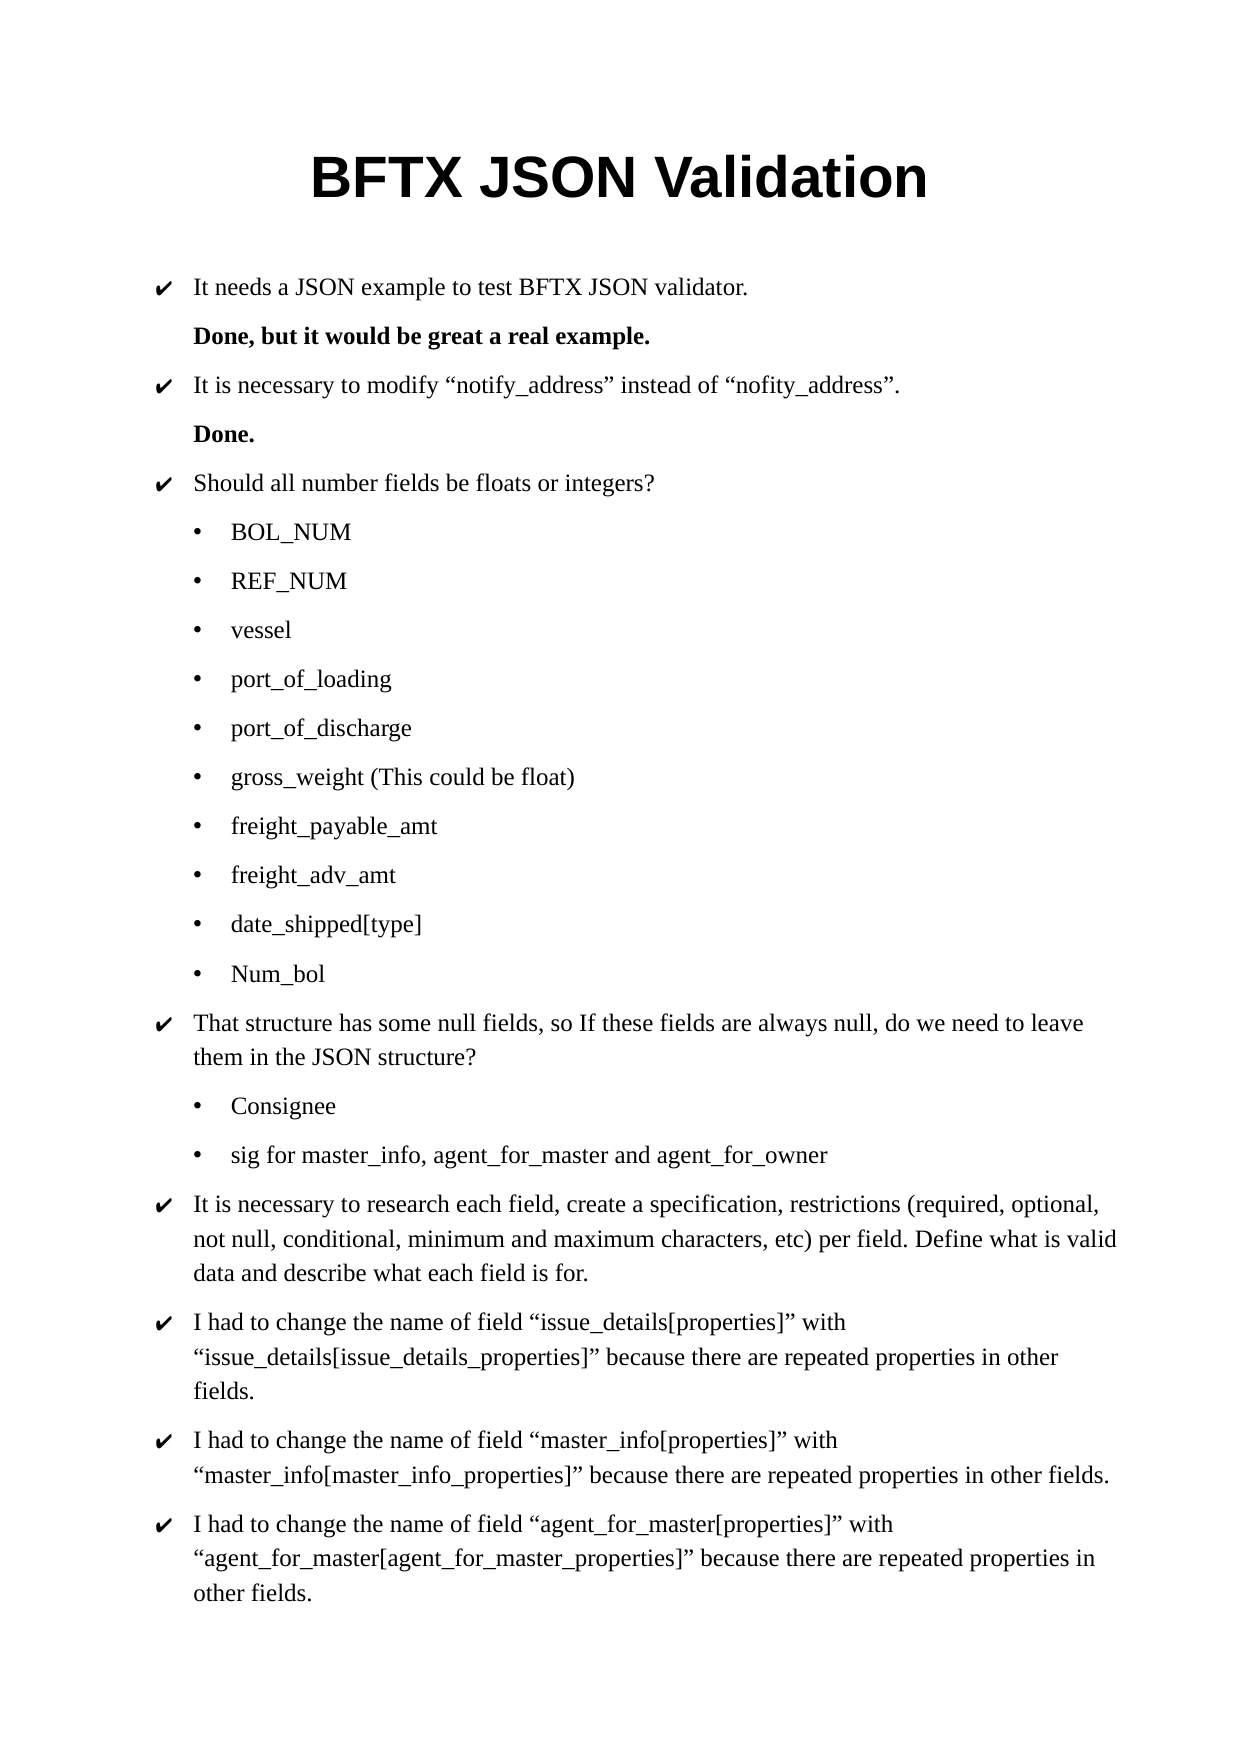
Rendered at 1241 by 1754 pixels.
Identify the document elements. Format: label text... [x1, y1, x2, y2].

list Consignee [193, 1091, 1122, 1120]
list Done, but it would be great a real example. [156, 321, 1122, 349]
list Num_bol [193, 959, 1122, 987]
list gross_weight (This could be float) [193, 762, 1122, 791]
list Done. [156, 419, 1122, 448]
list port_of_loading [193, 664, 1122, 693]
list port_of_discharge [193, 713, 1122, 742]
list vessel [193, 615, 1122, 644]
list That structure has some null fields, so If these fields are always null, do we need to leave them in the JSON structure? [156, 1008, 1122, 1071]
list BOL_NUM [193, 517, 1122, 546]
list Should all number fields be floats or integers? [156, 468, 1122, 497]
list It is necessary to modify “notify_address” instead of “nofity_address”. [156, 370, 1122, 399]
list freight_payable_amt [193, 811, 1122, 840]
title BFTX JSON Validation [118, 143, 1122, 210]
list It needs a JSON example to test BFTX JSON validator. [156, 272, 1122, 301]
list I had to change the name of field “agent_for_master[properties]” with “agent_for_master[agent_for_master_properties]” because there are repeated properties in other fields. [156, 1509, 1122, 1607]
list REF_NUM [193, 566, 1122, 595]
list freight_adv_amt [193, 861, 1122, 889]
list sig for master_info, agent_for_master and agent_for_owner [193, 1140, 1122, 1169]
list I had to change the name of field “issue_details[properties]” with “issue_details[issue_details_properties]” because there are repeated properties in other fields. [156, 1307, 1122, 1405]
list It is necessary to research each field, create a specification, restrictions (required, optional, not null, conditional, minimum and maximum characters, etc) per field. Define what is valid data and describe what each field is for. [156, 1189, 1122, 1287]
list date_shipped[type] [193, 909, 1122, 938]
list I had to change the name of field “master_info[properties]” with “master_info[master_info_properties]” because there are repeated properties in other fields. [156, 1425, 1122, 1489]
